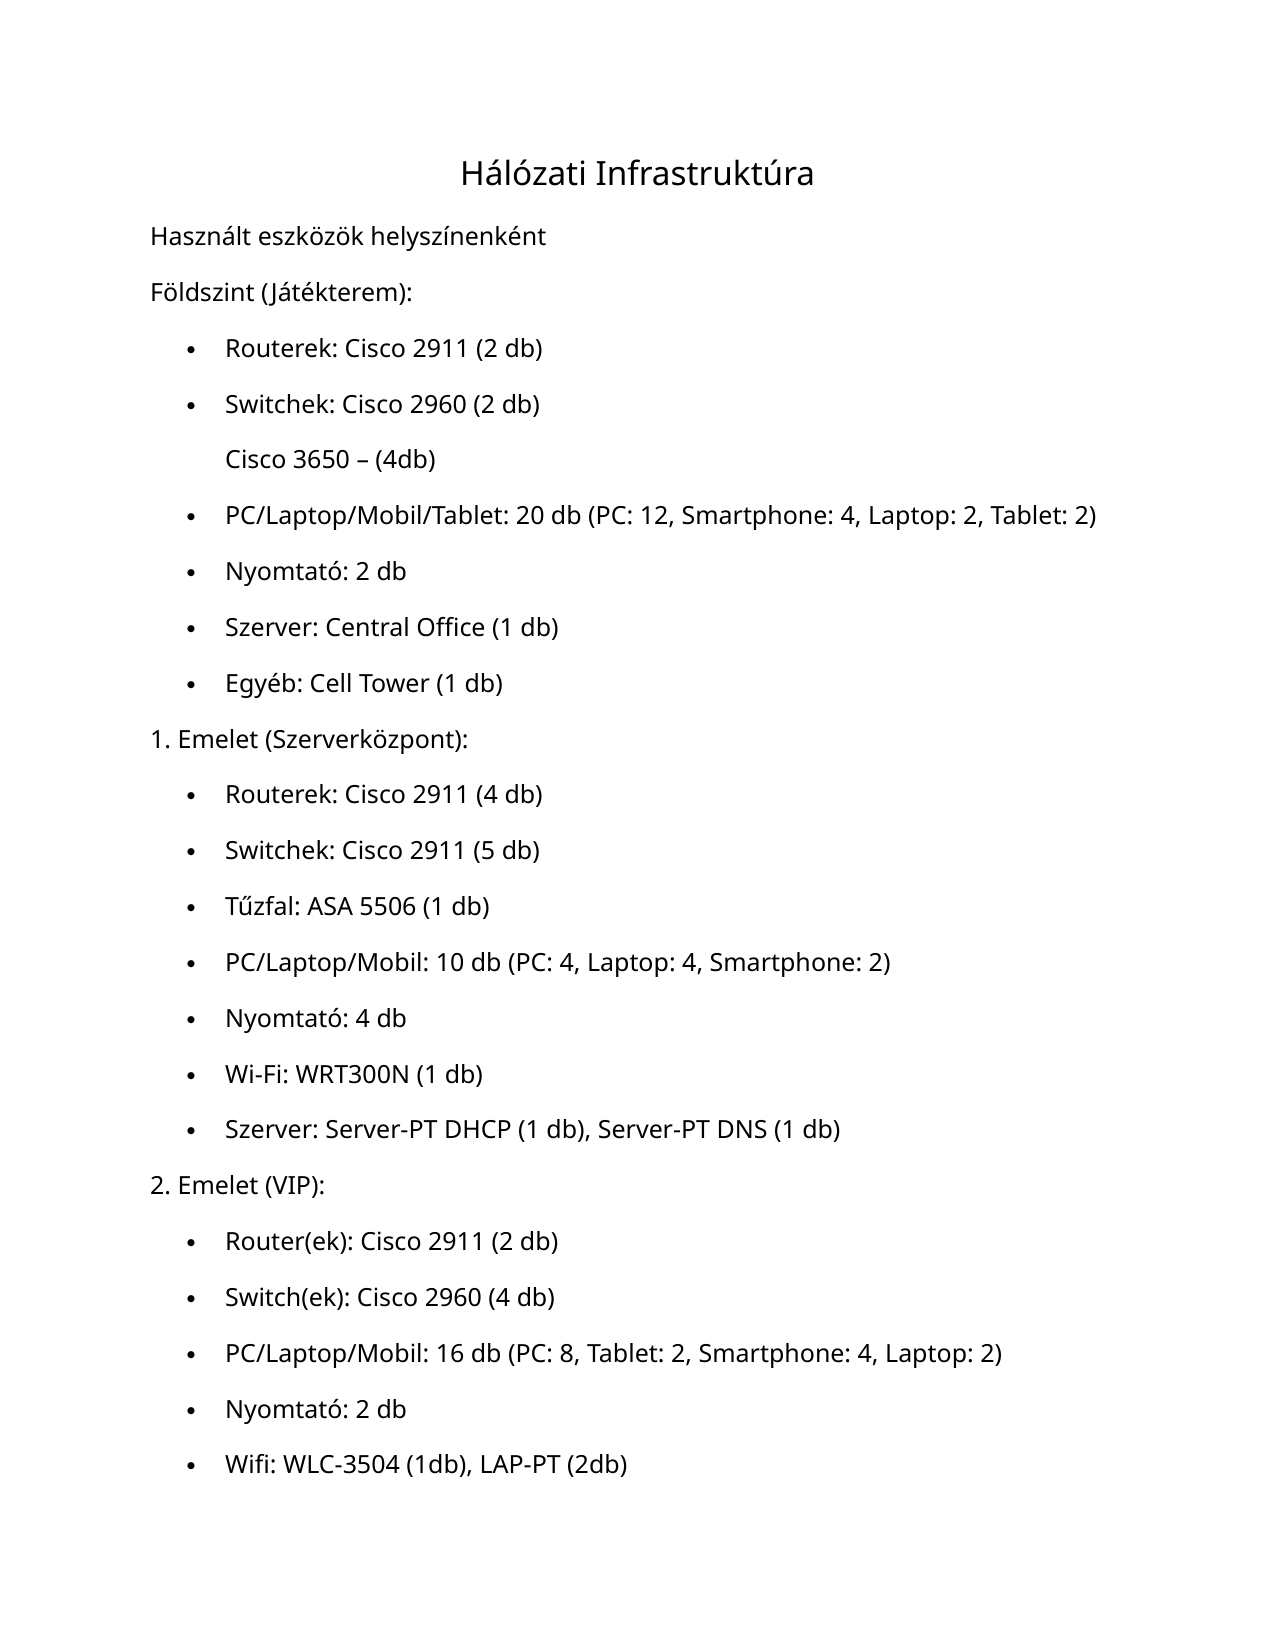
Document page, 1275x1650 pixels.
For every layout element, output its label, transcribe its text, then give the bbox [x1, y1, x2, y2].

text Földszint (Játékterem): [150, 275, 1125, 309]
list Szerver: Server-PT DHCP (1 db), Server-PT DNS (1 db) [187, 1112, 1125, 1146]
list Nyomtató: 4 db [187, 1001, 1125, 1034]
list Nyomtató: 2 db [187, 554, 1125, 588]
list Tűzfal: ASA 5506 (1 db) [187, 889, 1125, 923]
list Routerek: Cisco 2911 (2 db) [187, 331, 1125, 364]
text 2. Emelet (VIP): [150, 1168, 1125, 1202]
list Switch(ek): Cisco 2960 (4 db) [187, 1280, 1125, 1314]
list Wi-Fi: WRT300N (1 db) [187, 1056, 1125, 1090]
list Nyomtató: 2 db [187, 1391, 1125, 1425]
text Használt eszközök helyszínenként [150, 219, 1125, 253]
list Egyéb: Cell Tower (1 db) [187, 666, 1125, 699]
list Routerek: Cisco 2911 (4 db) [187, 777, 1125, 811]
list Wifi: WLC-3504 (1db), LAP-PT (2db) [187, 1447, 1125, 1481]
text 1. Emelet (Szerverközpont): [150, 721, 1125, 755]
list Switchek: Cisco 2911 (5 db) [187, 833, 1125, 867]
text Hálózati Infrastruktúra [150, 150, 1125, 195]
list Switchek: Cisco 2960 (2 db) [187, 386, 1125, 420]
list PC/Laptop/Mobil/Tablet: 20 db (PC: 12, Smartphone: 4, Laptop: 2, Tablet: 2) [187, 498, 1125, 532]
list Router(ek): Cisco 2911 (2 db) [187, 1224, 1125, 1258]
list PC/Laptop/Mobil: 10 db (PC: 4, Laptop: 4, Smartphone: 2) [187, 945, 1125, 979]
list Szerver: Central Office (1 db) [187, 610, 1125, 644]
list PC/Laptop/Mobil: 16 db (PC: 8, Tablet: 2, Smartphone: 4, Laptop: 2) [187, 1336, 1125, 1369]
text Cisco 3650 – (4db) [225, 442, 1125, 476]
